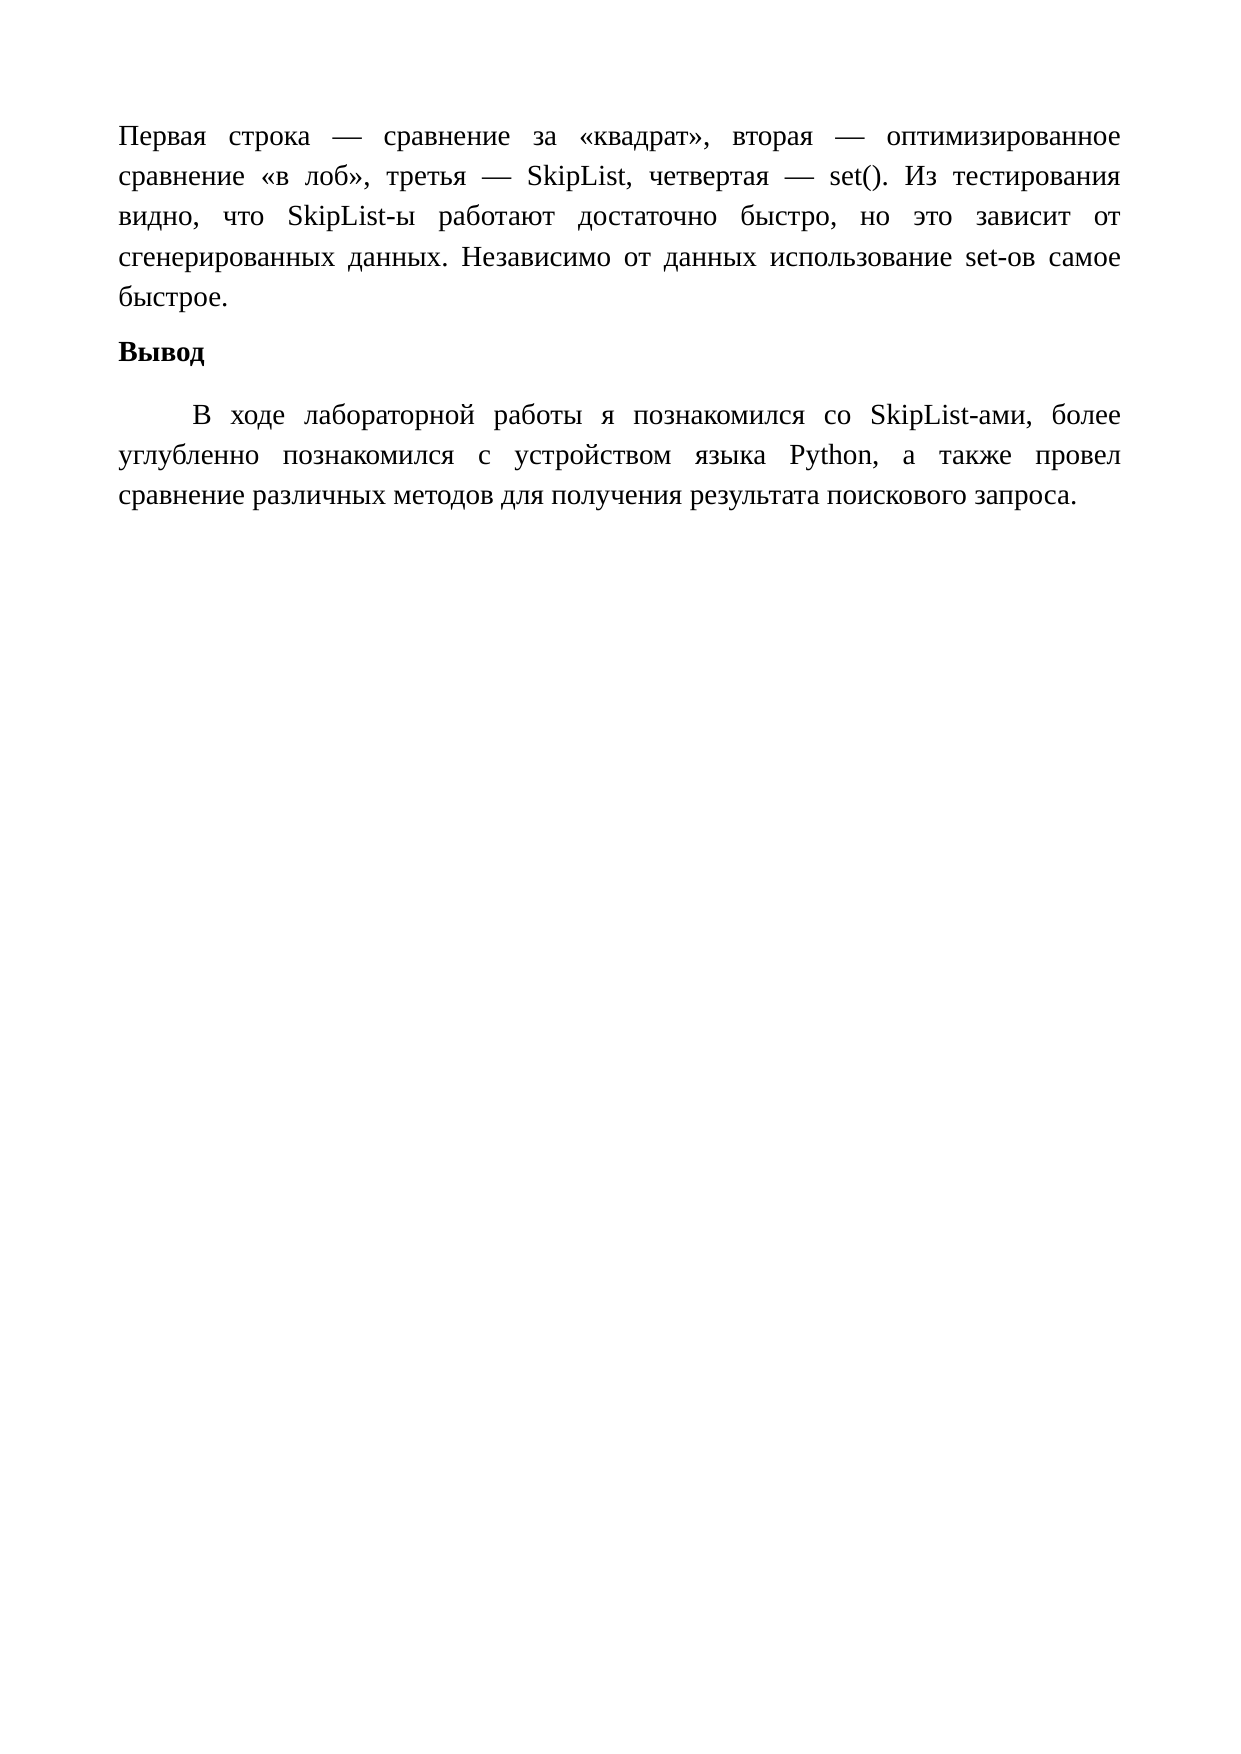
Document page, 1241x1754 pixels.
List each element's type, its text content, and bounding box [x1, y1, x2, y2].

text Первая строка — сравнение за «квадрат», вторая — оптимизированное сравнение «в лоб», третья — SkipList, четвертая — set(). Из тестирования видно, что SkipList-ы работают достаточно быстро, но это зависит от сгенерированных данных. Независимо от данных использование set-ов самое быстрое. [118, 118, 1122, 312]
text В ходе лабораторной работы я познакомился со SkipList-ами, более углубленно познакомился с устройством языка Python, а также провел сравнение различных методов для получения результата поискового запроса. [118, 397, 1122, 511]
text Вывод [118, 334, 1122, 367]
